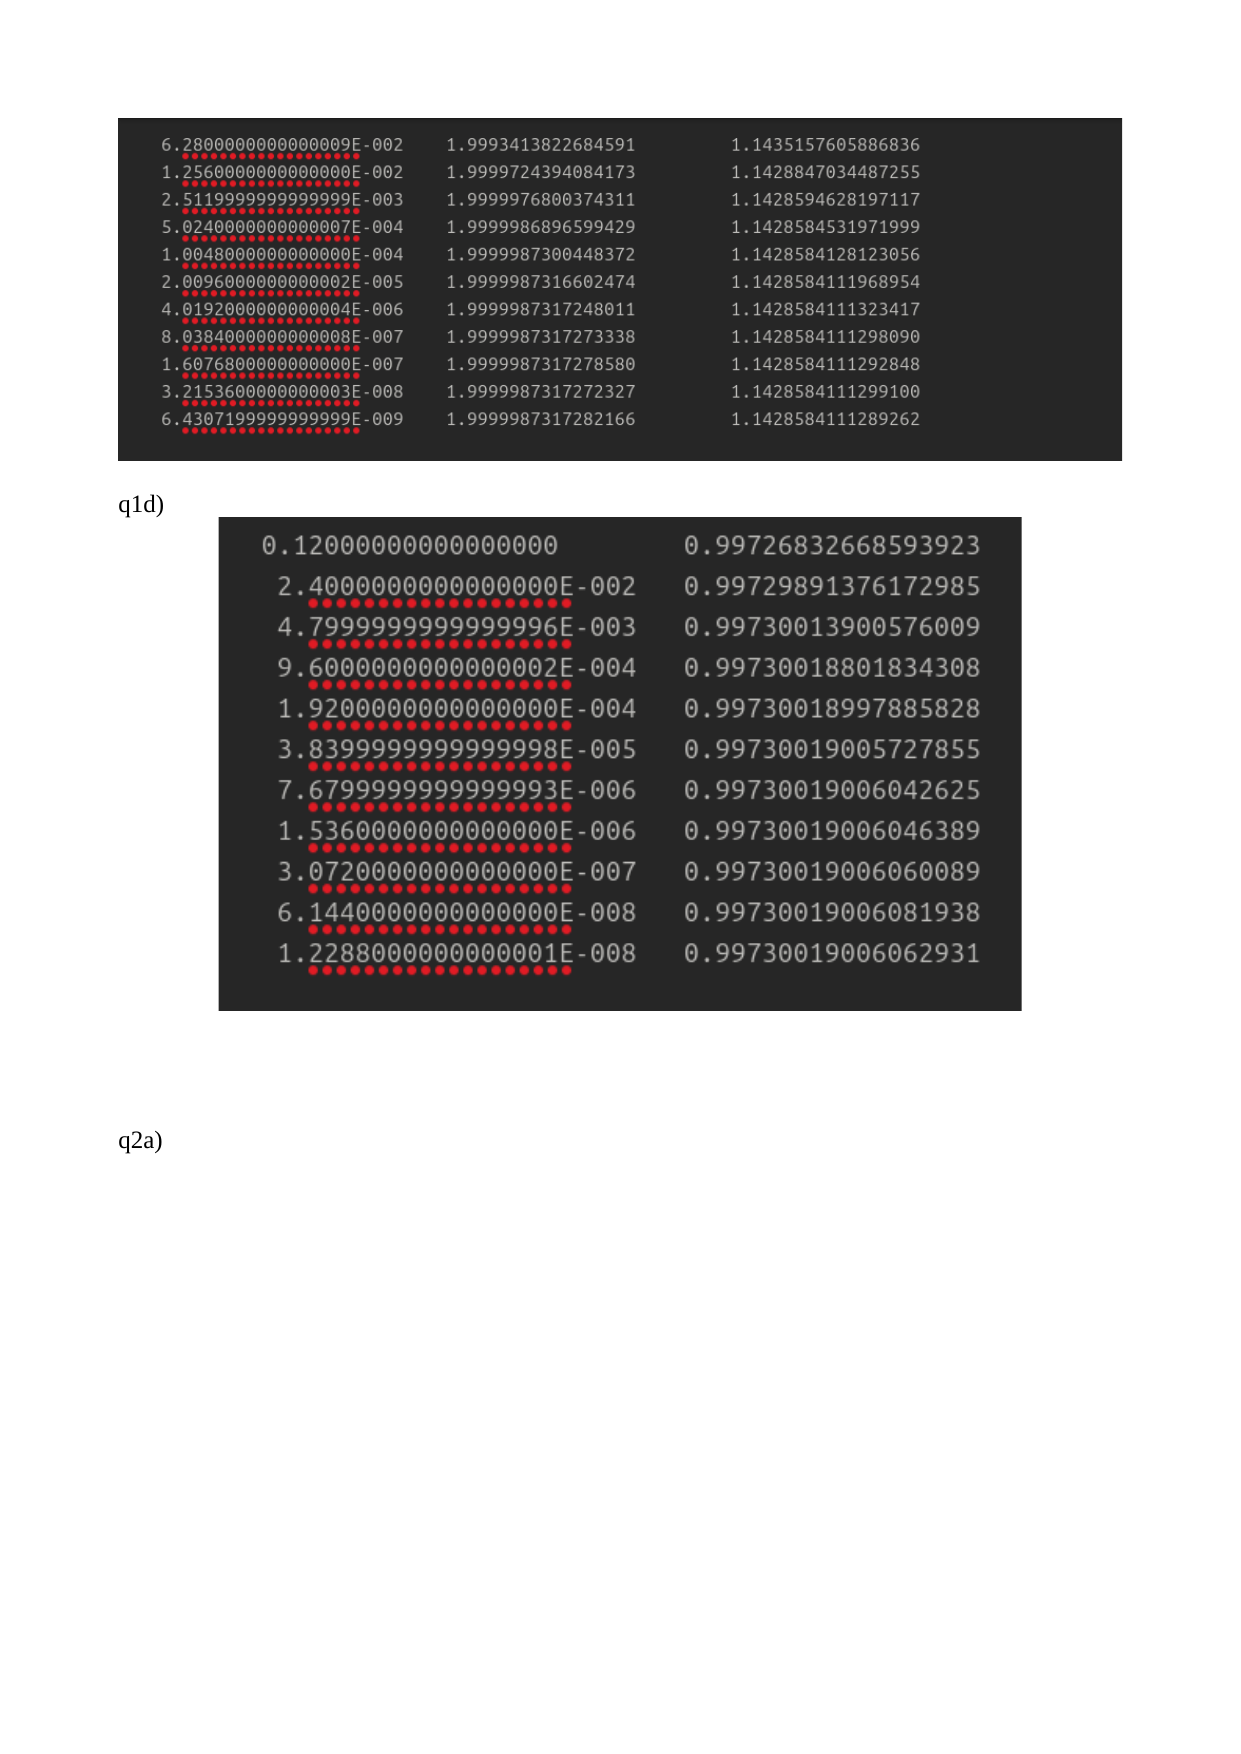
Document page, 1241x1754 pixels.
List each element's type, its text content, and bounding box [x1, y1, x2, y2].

picture [218, 517, 1022, 1011]
text q2a) [118, 1125, 1122, 1154]
picture [118, 118, 1123, 461]
text q1d) [118, 489, 1122, 518]
